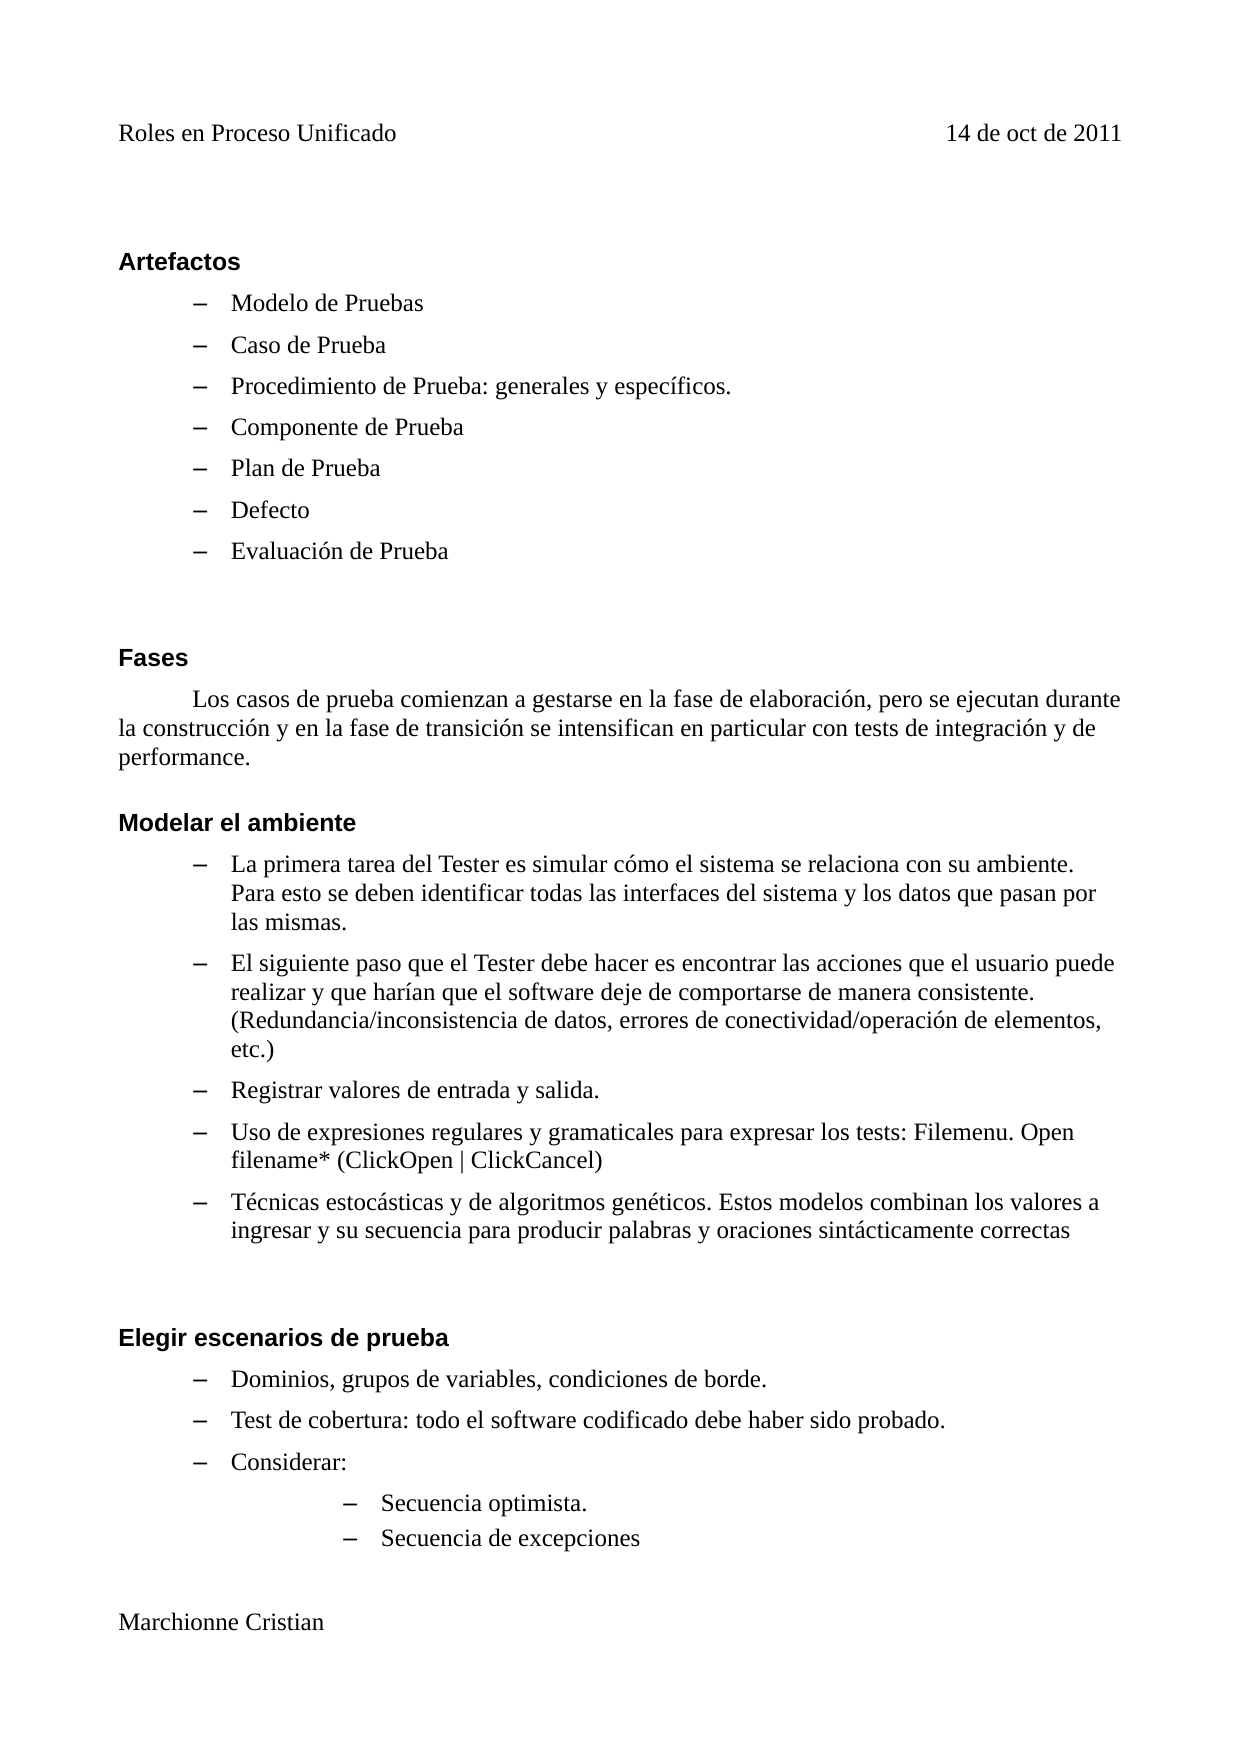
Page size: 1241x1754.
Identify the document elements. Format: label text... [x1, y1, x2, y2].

list Caso de Prueba [193, 330, 1122, 358]
list Dominios, grupos de variables, condiciones de borde. [193, 1364, 1122, 1393]
list El siguiente paso que el Tester debe hacer es encontrar las acciones que el usuario puede realizar y que harían que el software deje de comportarse de manera consistente. (Redundancia/inconsistencia de datos, errores de conectividad/operación de elementos, etc.) [193, 948, 1122, 1063]
subtitle Artefactos [118, 247, 1122, 276]
list Considerar: [193, 1447, 1122, 1475]
list Procedimiento de Prueba: generales y específicos. [193, 371, 1122, 400]
list Plan de Prueba [193, 453, 1122, 482]
list Evaluación de Prueba [193, 536, 1122, 565]
list La primera tarea del Tester es simular cómo el sistema se relaciona con su ambiente. Para esto se deben identificar todas las interfaces del sistema y los datos que pasan por las mismas. [193, 849, 1122, 936]
list Registrar valores de entrada y salida. [193, 1076, 1122, 1104]
subtitle Elegir escenarios de prueba [118, 1323, 1122, 1352]
list Secuencia optimista. [343, 1488, 1122, 1517]
list Componente de Prueba [193, 412, 1122, 441]
list Modelo de Pruebas [193, 288, 1122, 317]
list Técnicas estocásticas y de algoritmos genéticos. Estos modelos combinan los valores a ingresar y su secuencia para producir palabras y oraciones sintácticamente correctas [193, 1187, 1122, 1244]
subtitle Modelar el ambiente [118, 808, 1122, 837]
list Secuencia de excepciones [343, 1523, 1122, 1552]
list Defecto [193, 495, 1122, 523]
text Los casos de prueba comienzan a gestarse en la fase de elaboración, pero se ejecutan durante la construcción y en la fase de transición se intensifican en particular con tests de integración y de performance. [118, 684, 1122, 771]
subtitle Fases [118, 643, 1122, 672]
list Uso de expresiones regulares y gramaticales para expresar los tests: Filemenu. Open filename* (ClickOpen | ClickCancel) [193, 1117, 1122, 1174]
list Test de cobertura: todo el software codificado debe haber sido probado. [193, 1405, 1122, 1434]
